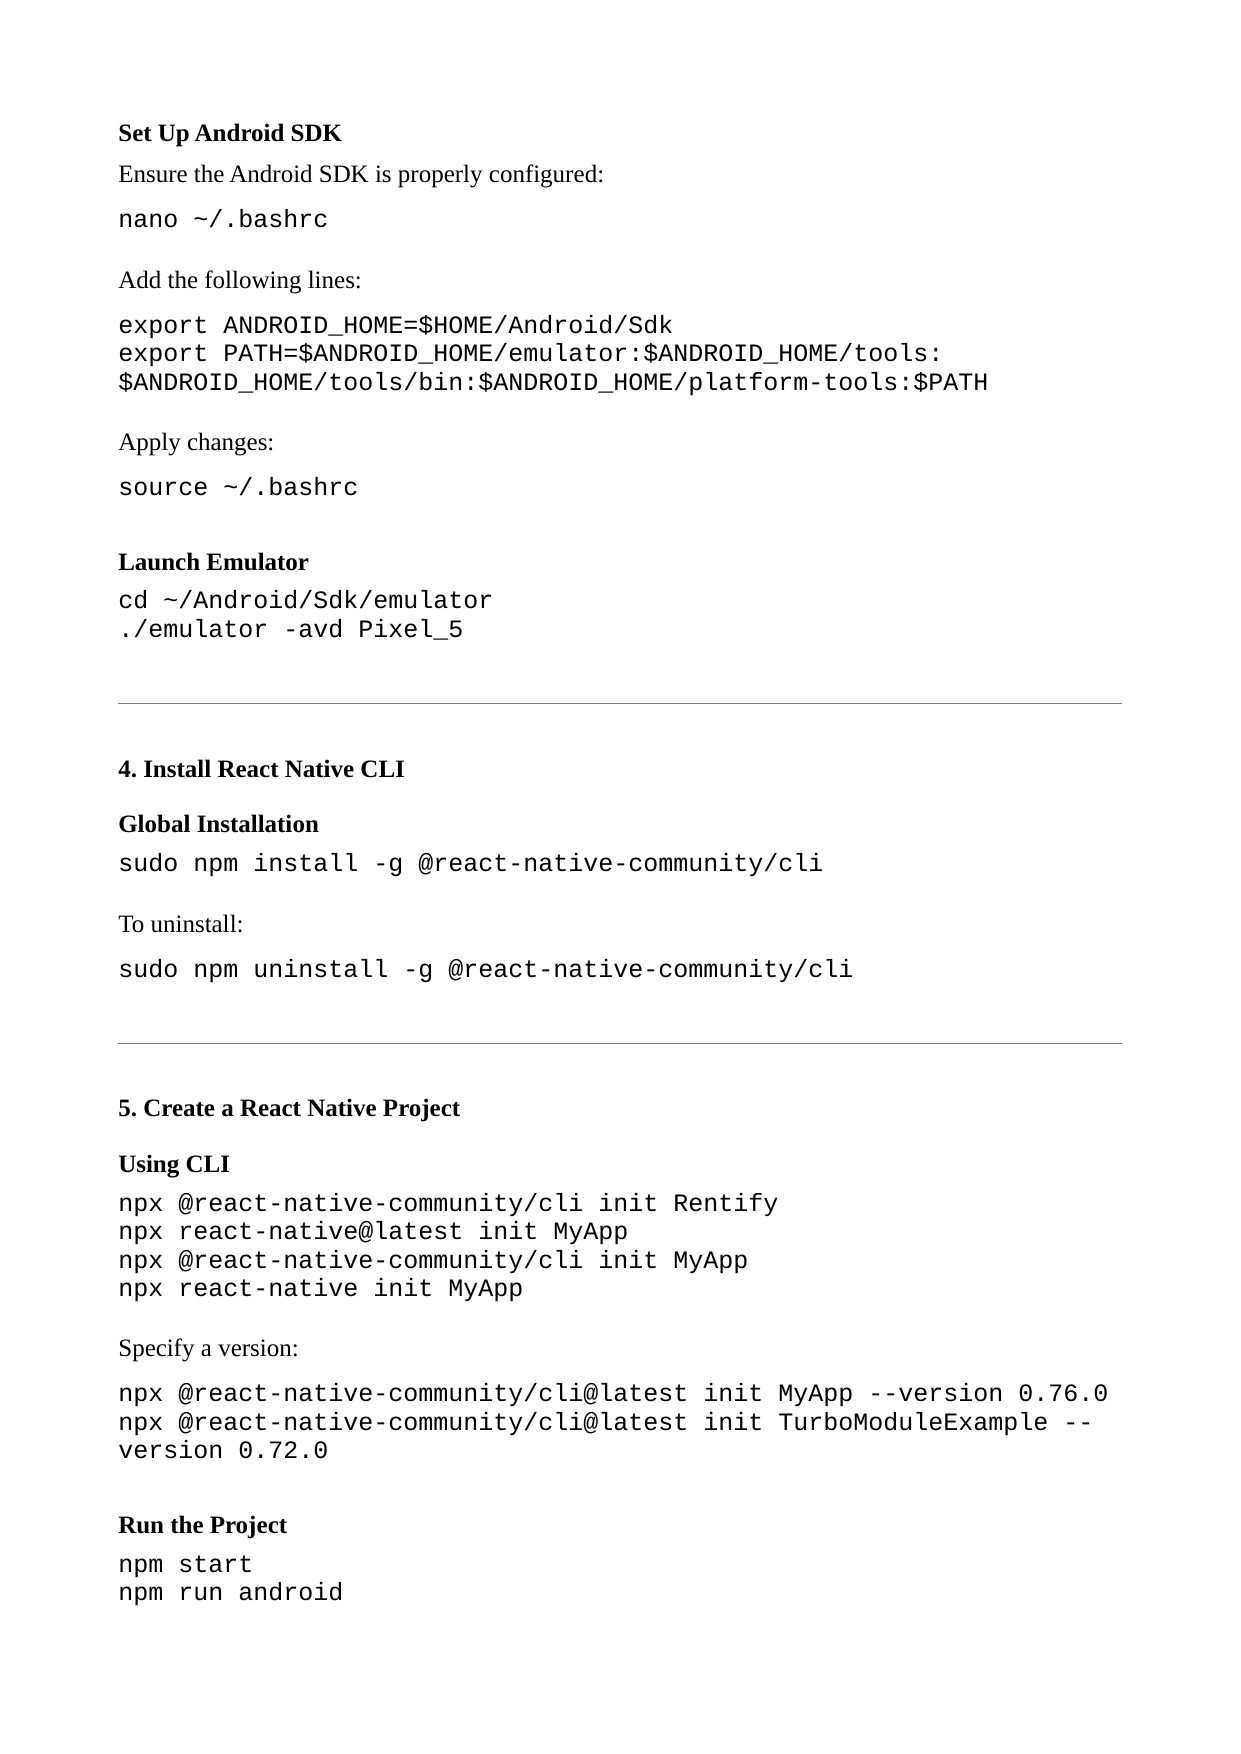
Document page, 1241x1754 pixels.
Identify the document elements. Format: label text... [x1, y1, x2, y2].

subtitle Global Installation [118, 809, 1122, 838]
text Specify a version: [118, 1333, 1122, 1362]
text npm run android [118, 1580, 1122, 1608]
text source ~/.bashrc [118, 474, 1122, 503]
subtitle Set Up Android SDK [118, 118, 1122, 147]
text npx @react-native-community/cli init MyApp [118, 1247, 1122, 1276]
subtitle 5. Create a React Native Project [118, 1093, 1122, 1122]
text ./emulator -avd Pixel_5 [118, 616, 1122, 645]
text sudo npm uninstall -g @react-native-community/cli [118, 956, 1122, 984]
text Add the following lines: [118, 265, 1122, 293]
text nano ~/.bashrc [118, 207, 1122, 235]
text cd ~/Android/Sdk/emulator [118, 588, 1122, 616]
subtitle Launch Emulator [118, 547, 1122, 576]
text npx react-native init MyApp [118, 1276, 1122, 1304]
subtitle 4. Install React Native CLI [118, 754, 1122, 782]
text npx react-native@latest init MyApp [118, 1219, 1122, 1247]
text npm start [118, 1551, 1122, 1580]
text npx @react-native-community/cli@latest init TurboModuleExample --version 0.72.0 [118, 1409, 1122, 1466]
subtitle Run the Project [118, 1510, 1122, 1539]
text export ANDROID_HOME=$HOME/Android/Sdk [118, 312, 1122, 341]
text npx @react-native-community/cli@latest init MyApp --version 0.76.0 [118, 1381, 1122, 1409]
text sudo npm install -g @react-native-community/cli [118, 851, 1122, 879]
text Ensure the Android SDK is properly configured: [118, 159, 1122, 188]
subtitle Using CLI [118, 1149, 1122, 1178]
text To uninstall: [118, 909, 1122, 937]
text npx @react-native-community/cli init Rentify [118, 1191, 1122, 1219]
text export PATH=$ANDROID_HOME/emulator:$ANDROID_HOME/tools:$ANDROID_HOME/tools/bin:$ANDROID_HOME/platform-tools:$PATH [118, 341, 1122, 397]
text Apply changes: [118, 427, 1122, 456]
